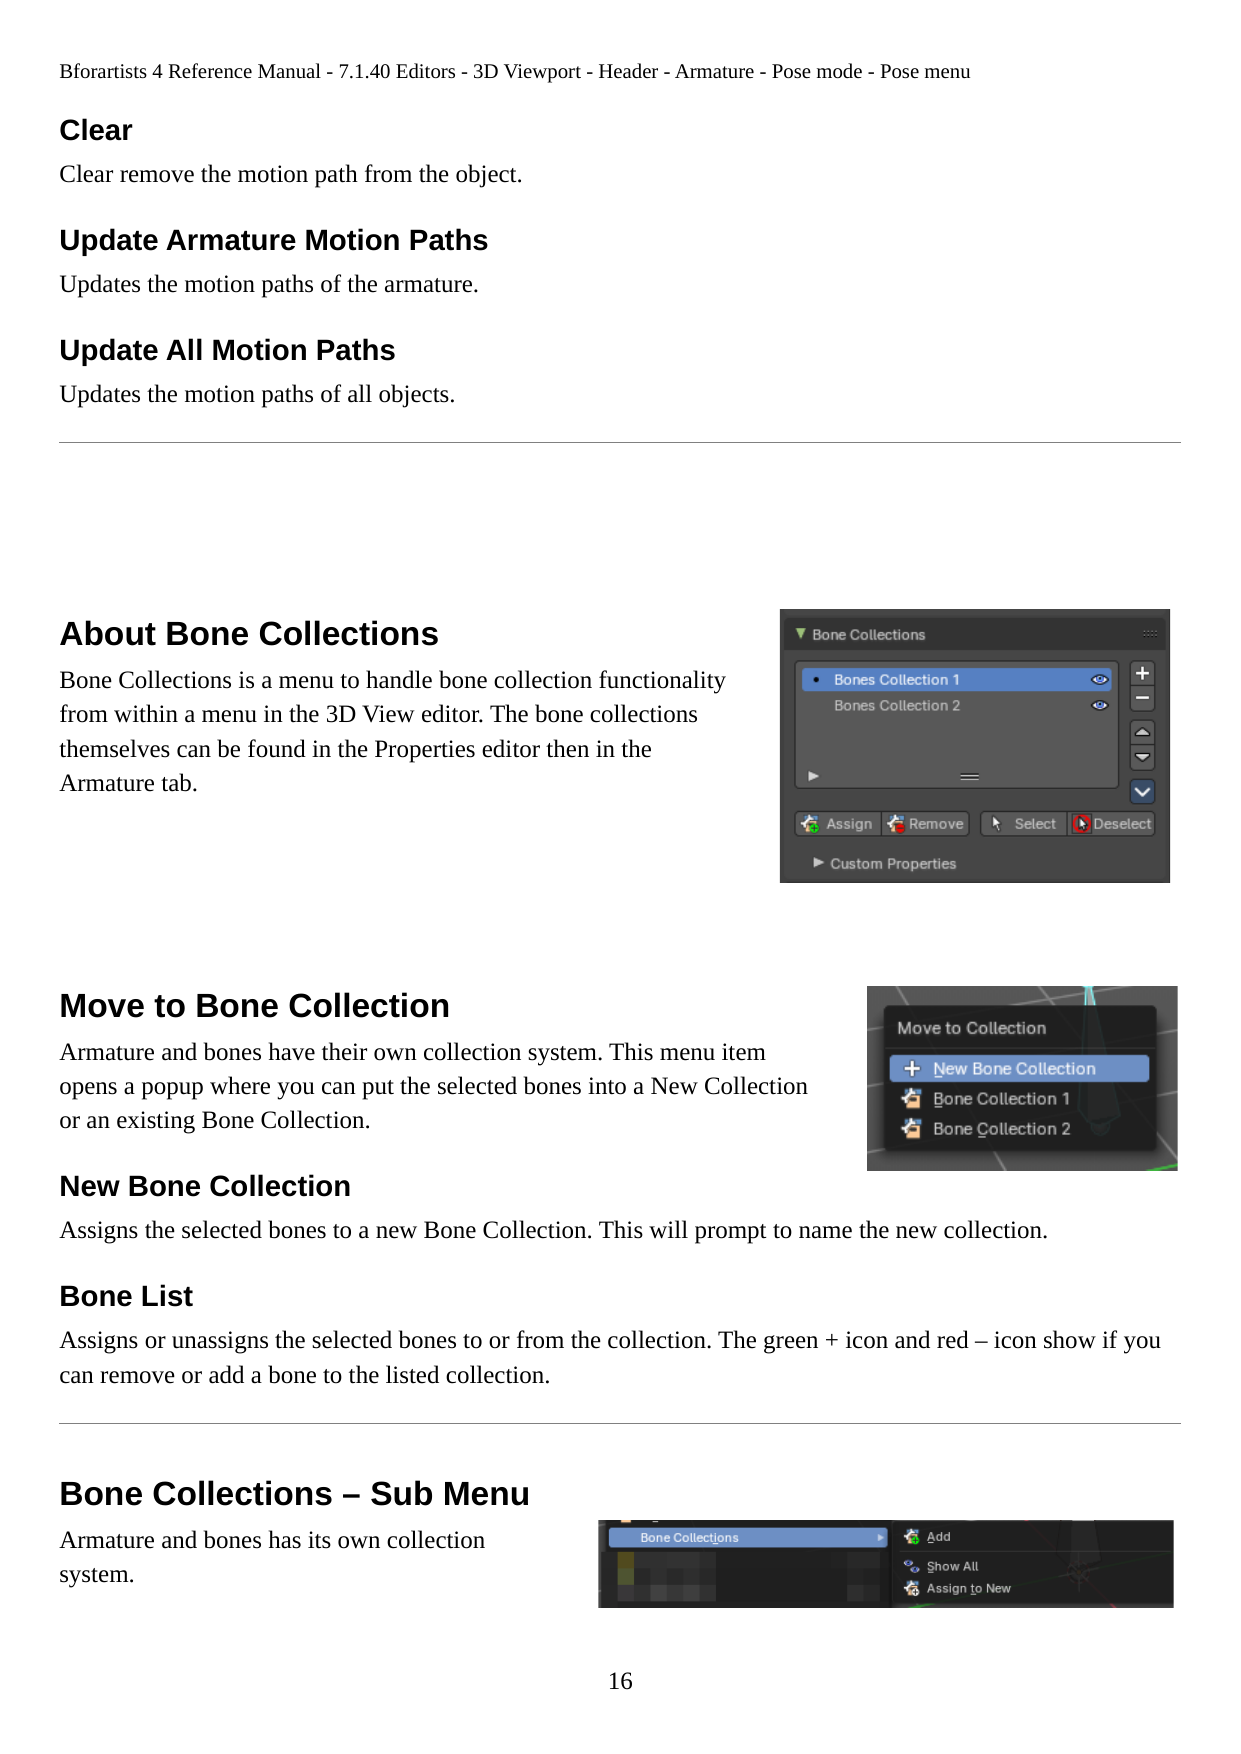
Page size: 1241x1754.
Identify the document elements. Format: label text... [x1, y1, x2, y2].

text Assigns or unassigns the selected bones to or from the collection. The green + icon and red – icon show if you can remove or add a bone to the listed collection. [59, 1325, 1181, 1388]
text Armature and bones have their own collection system. This menu item opens a popup where you can put the selected bones into a New Collection or an existing Bone Collection. [59, 1037, 867, 1134]
subtitle Bone Collections – Sub Menu [59, 1474, 1181, 1512]
text Clear remove the motion path from the object. [59, 159, 1181, 188]
subtitle New Bone Collection [59, 1169, 1181, 1203]
subtitle About Bone Collections [59, 614, 779, 652]
picture [598, 1520, 1174, 1608]
picture [779, 609, 1171, 883]
subtitle Update All Motion Paths [59, 332, 1181, 366]
picture [867, 986, 1178, 1171]
subtitle Update Armature Motion Paths [59, 222, 1181, 256]
subtitle Bone List [59, 1279, 1181, 1313]
text Updates the motion paths of the armature. [59, 269, 1181, 297]
text Bone Collections is a menu to handle bone collection functionality from within a menu in the 3D View editor. The bone collections themselves can be found in the Properties editor then in the Armature tab. [59, 665, 779, 797]
text Assigns the selected bones to a new Bone Collection. This will prompt to name the new collection. [59, 1215, 1181, 1244]
text Armature and bones has its own collection system. [59, 1525, 598, 1588]
subtitle Move to Bone Collection [59, 985, 1181, 1024]
subtitle Clear [59, 113, 1181, 146]
text Updates the motion paths of all objects. [59, 379, 1181, 407]
